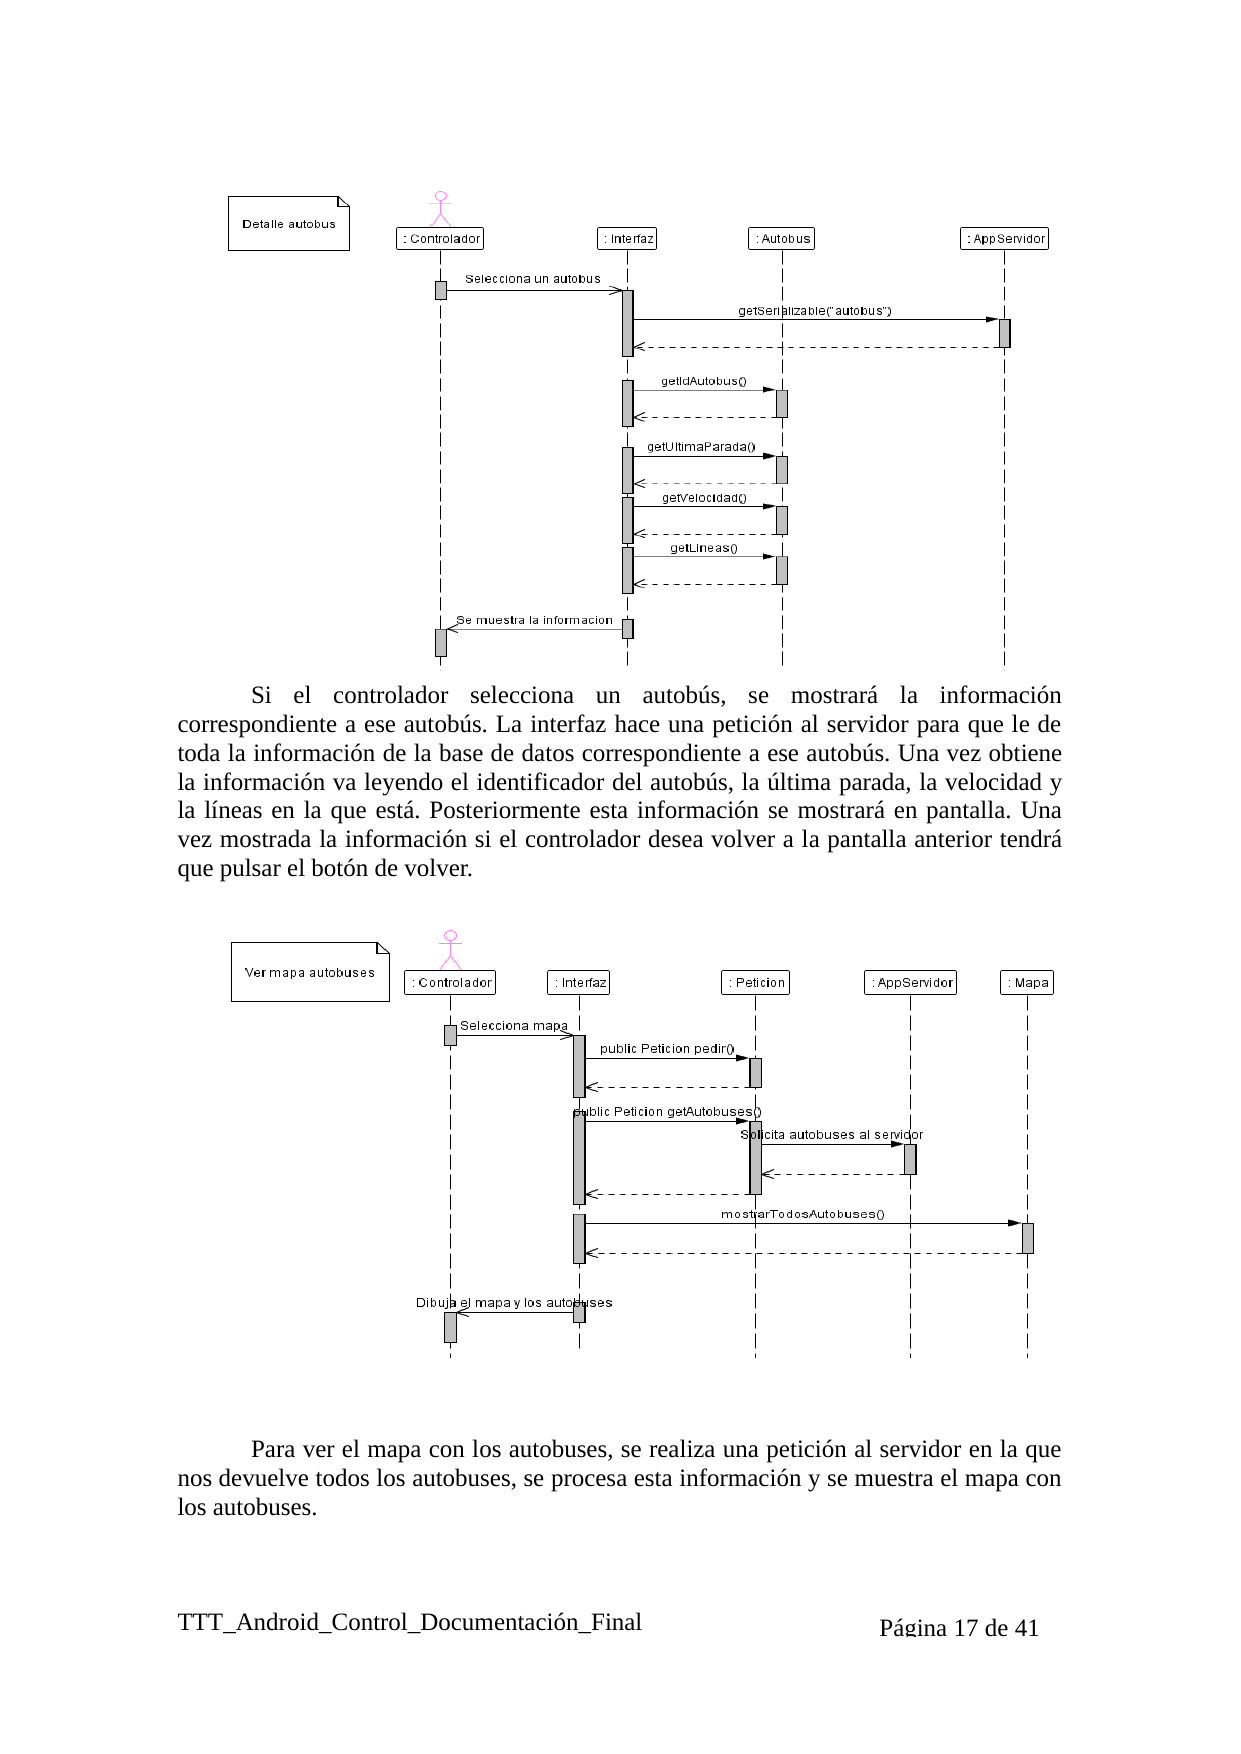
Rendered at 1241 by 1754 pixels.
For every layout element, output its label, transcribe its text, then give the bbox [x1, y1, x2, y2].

picture [177, 910, 1063, 1367]
text Para ver el mapa con los autobuses, se realiza una petición al servidor en la que nos devuelve todos los autobuses, se procesa esta información y se muestra el mapa con los autobuses. [177, 1434, 1063, 1520]
text [177, 148, 1063, 172]
text Si el controlador selecciona un autobús, se mostrará la información correspondiente a ese autobús. La interfaz hace una petición al servidor para que le de toda la información de la base de datos correspondiente a ese autobús. Una vez obtiene la información va leyendo el identificador del autobús, la última parada, la velocidad y la líneas en la que está. Posteriormente esta información se mostrará en pantalla. Una vez mostrada la información si el controlador desea volver a la pantalla anterior tendrá que pulsar el botón de volver. [177, 681, 1063, 882]
picture [177, 172, 1063, 681]
